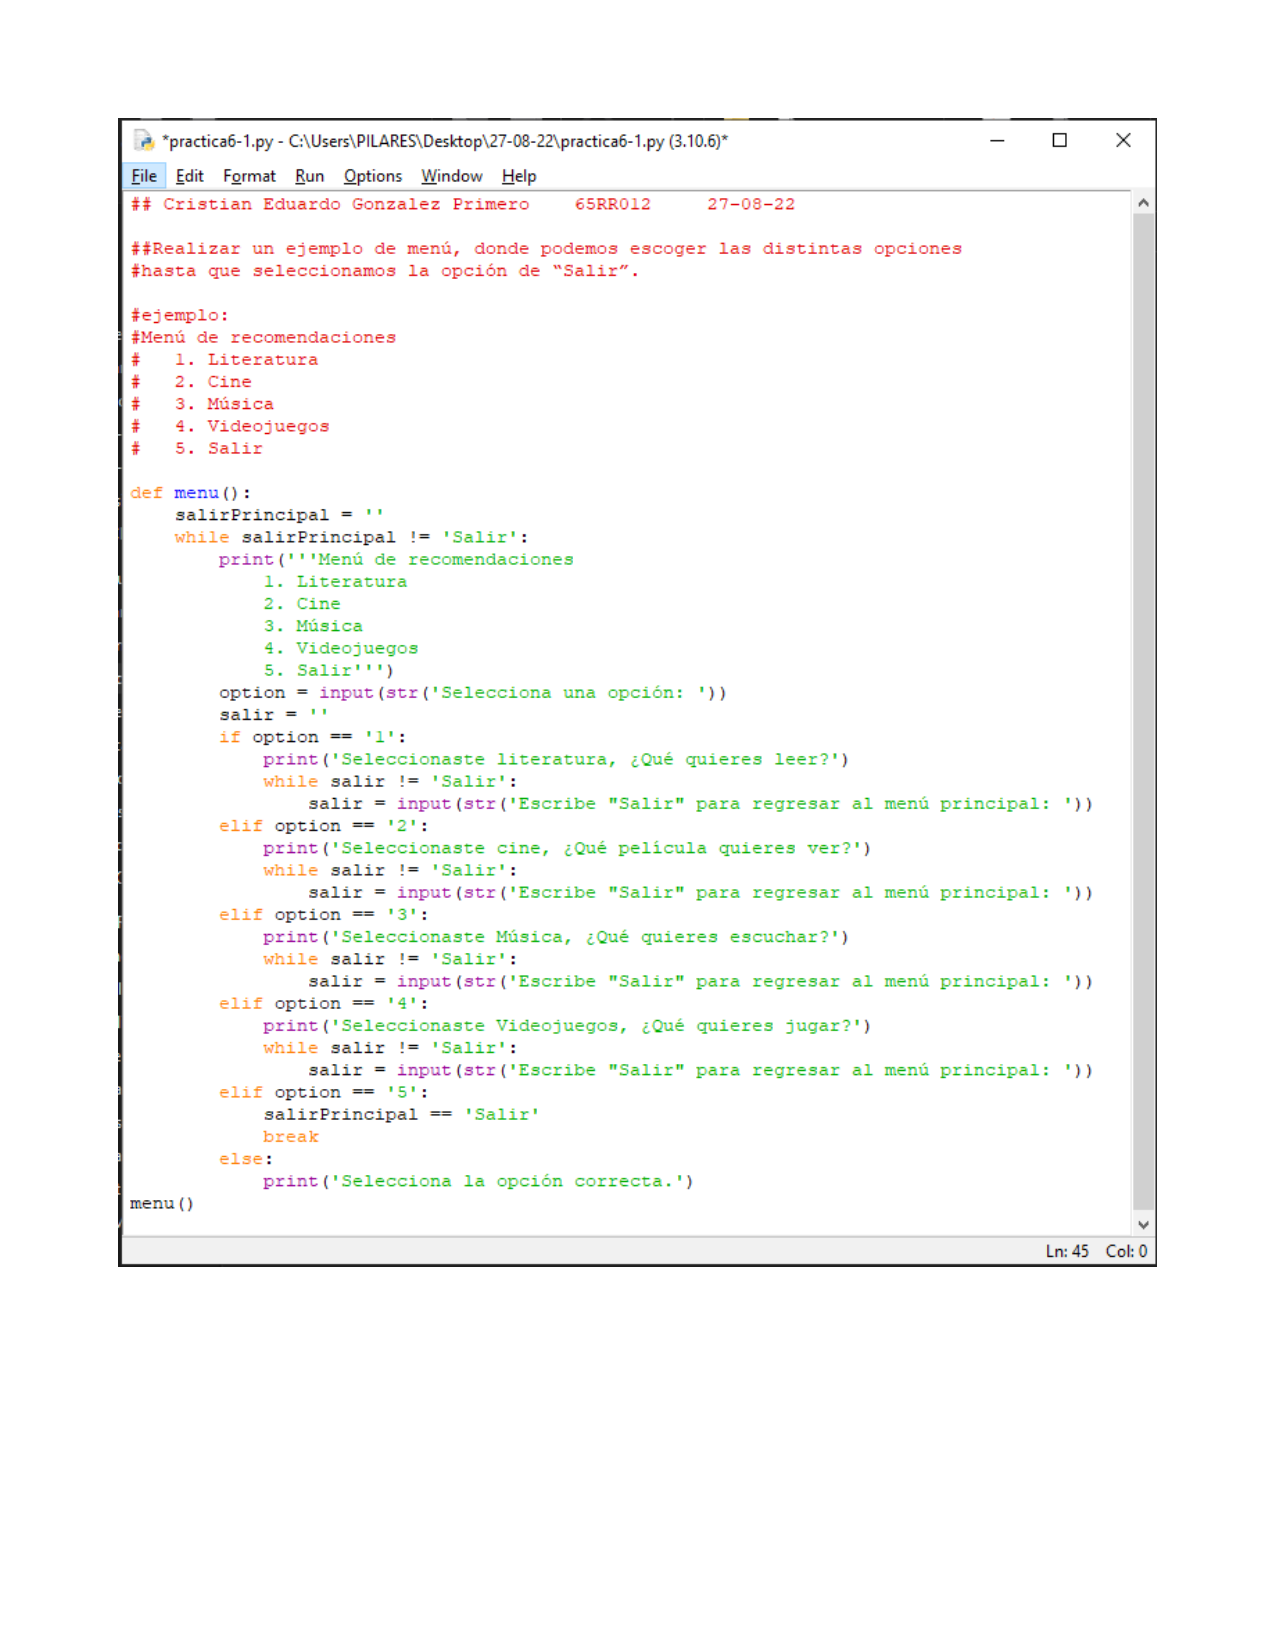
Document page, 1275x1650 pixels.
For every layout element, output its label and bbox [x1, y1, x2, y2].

picture [118, 118, 1157, 1267]
